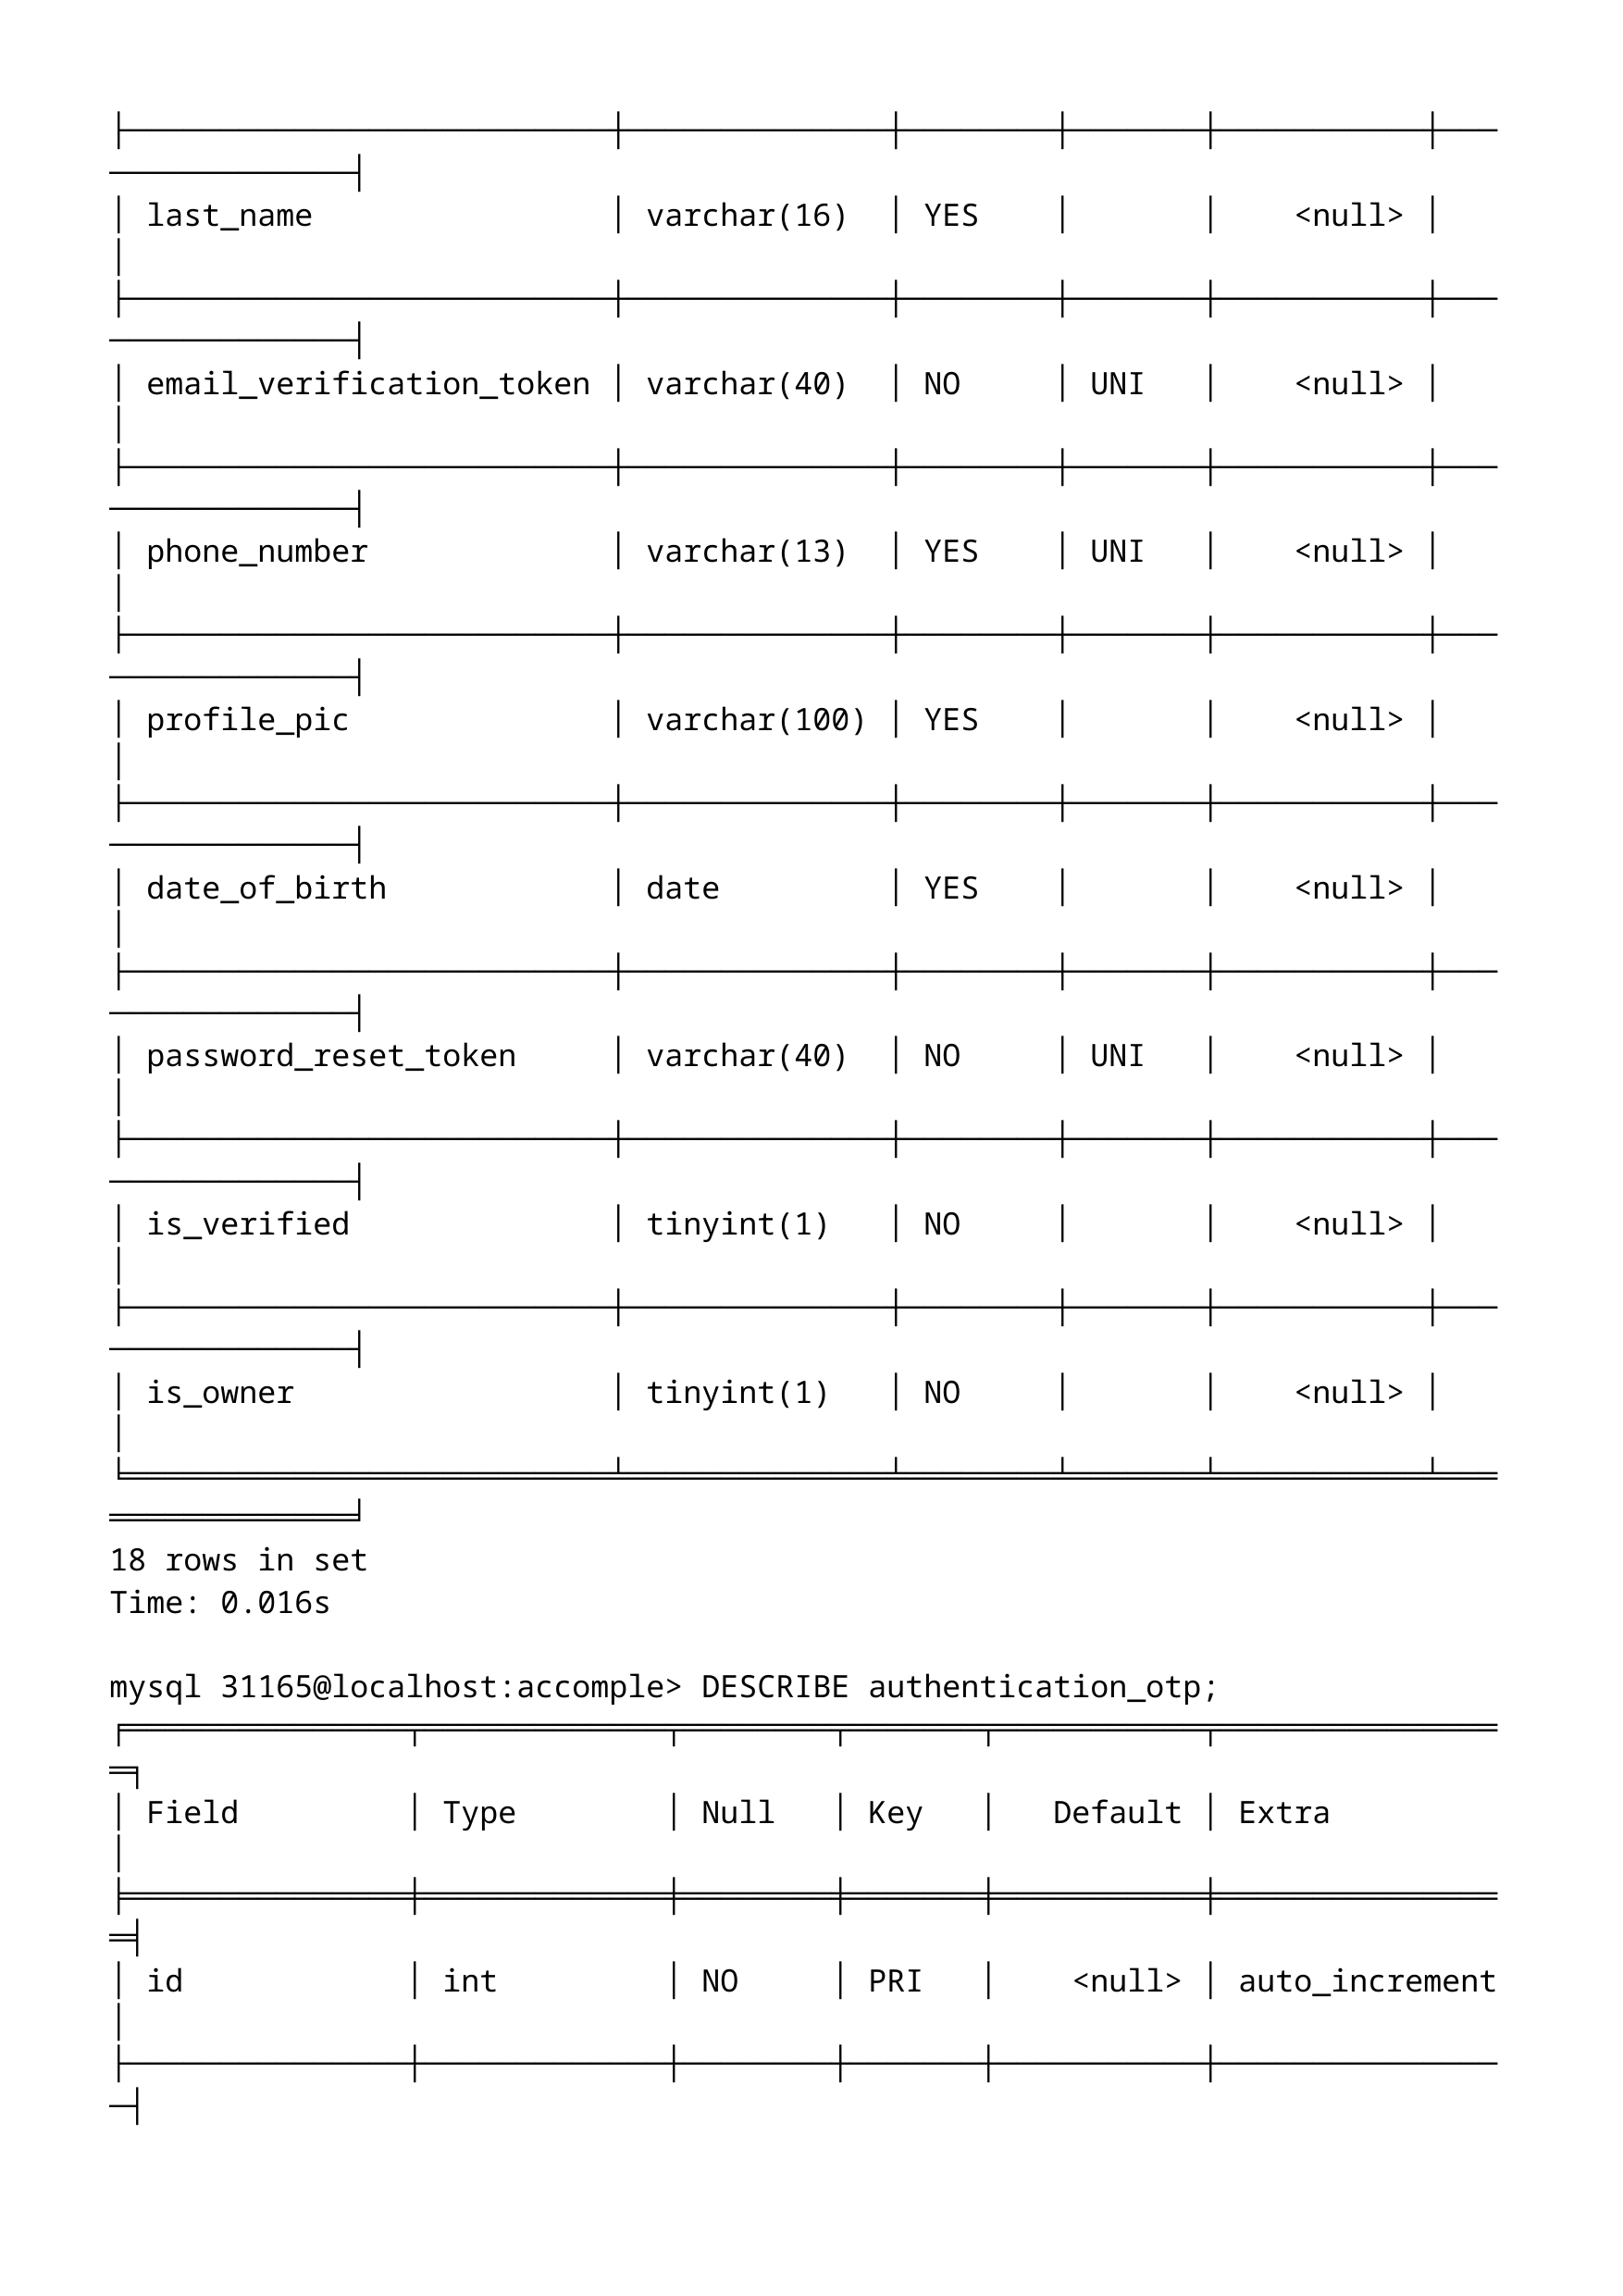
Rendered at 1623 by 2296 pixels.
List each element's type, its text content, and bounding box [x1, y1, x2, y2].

text │ id │ int │ NO │ PRI │ <null> │ auto_increment │ [109, 1958, 1514, 2042]
text Time: 0.016s [109, 1581, 1514, 1622]
text │ email_verification_token │ varchar(40) │ NO │ UNI │ <null> │ │ [109, 362, 1514, 445]
text ╞═══════════════╪═════════════╪════════╪═══════╪═══════════╪════════════════╡ [109, 1875, 1514, 1958]
text │ Field │ Type │ Null │ Key │ Default │ Extra │ [109, 1791, 1514, 1875]
text 18 rows in set [109, 1538, 1514, 1581]
text │ password_reset_token │ varchar(40) │ NO │ UNI │ <null> │ │ [109, 1034, 1514, 1118]
text │ is_owner │ tinyint(1) │ NO │ │ <null> │ │ [109, 1371, 1514, 1454]
text │ last_name │ varchar(16) │ YES │ │ <null> │ │ [109, 193, 1514, 278]
text ├──────────────────────────┼──────────────┼────────┼───────┼───────────┼────────────────┤ [109, 109, 1514, 193]
text ├──────────────────────────┼──────────────┼────────┼───────┼───────────┼────────────────┤ [109, 445, 1514, 529]
text │ phone_number │ varchar(13) │ YES │ UNI │ <null> │ │ [109, 529, 1514, 614]
text │ is_verified │ tinyint(1) │ NO │ │ <null> │ │ [109, 1202, 1514, 1286]
text ├───────────────┼─────────────┼────────┼───────┼───────────┼────────────────┤ [109, 2042, 1514, 2127]
text │ date_of_birth │ date │ YES │ │ <null> │ │ [109, 866, 1514, 949]
text ├──────────────────────────┼──────────────┼────────┼───────┼───────────┼────────────────┤ [109, 1118, 1514, 1202]
text ├──────────────────────────┼──────────────┼────────┼───────┼───────────┼────────────────┤ [109, 614, 1514, 698]
text ╒═══════════════╤═════════════╤════════╤═══════╤═══════════╤════════════════╕ [109, 1706, 1514, 1791]
text │ profile_pic │ varchar(100) │ YES │ │ <null> │ │ [109, 698, 1514, 782]
text ├──────────────────────────┼──────────────┼────────┼───────┼───────────┼────────────────┤ [109, 949, 1514, 1034]
text ├──────────────────────────┼──────────────┼────────┼───────┼───────────┼────────────────┤ [109, 1286, 1514, 1371]
text ╘══════════════════════════╧══════════════╧════════╧═══════╧═══════════╧════════════════╛ [109, 1454, 1514, 1538]
text mysql 31165@localhost:accomple> DESCRIBE authentication_otp; [109, 1664, 1514, 1706]
text ├──────────────────────────┼──────────────┼────────┼───────┼───────────┼────────────────┤ [109, 278, 1514, 362]
text ├──────────────────────────┼──────────────┼────────┼───────┼───────────┼────────────────┤ [109, 782, 1514, 866]
